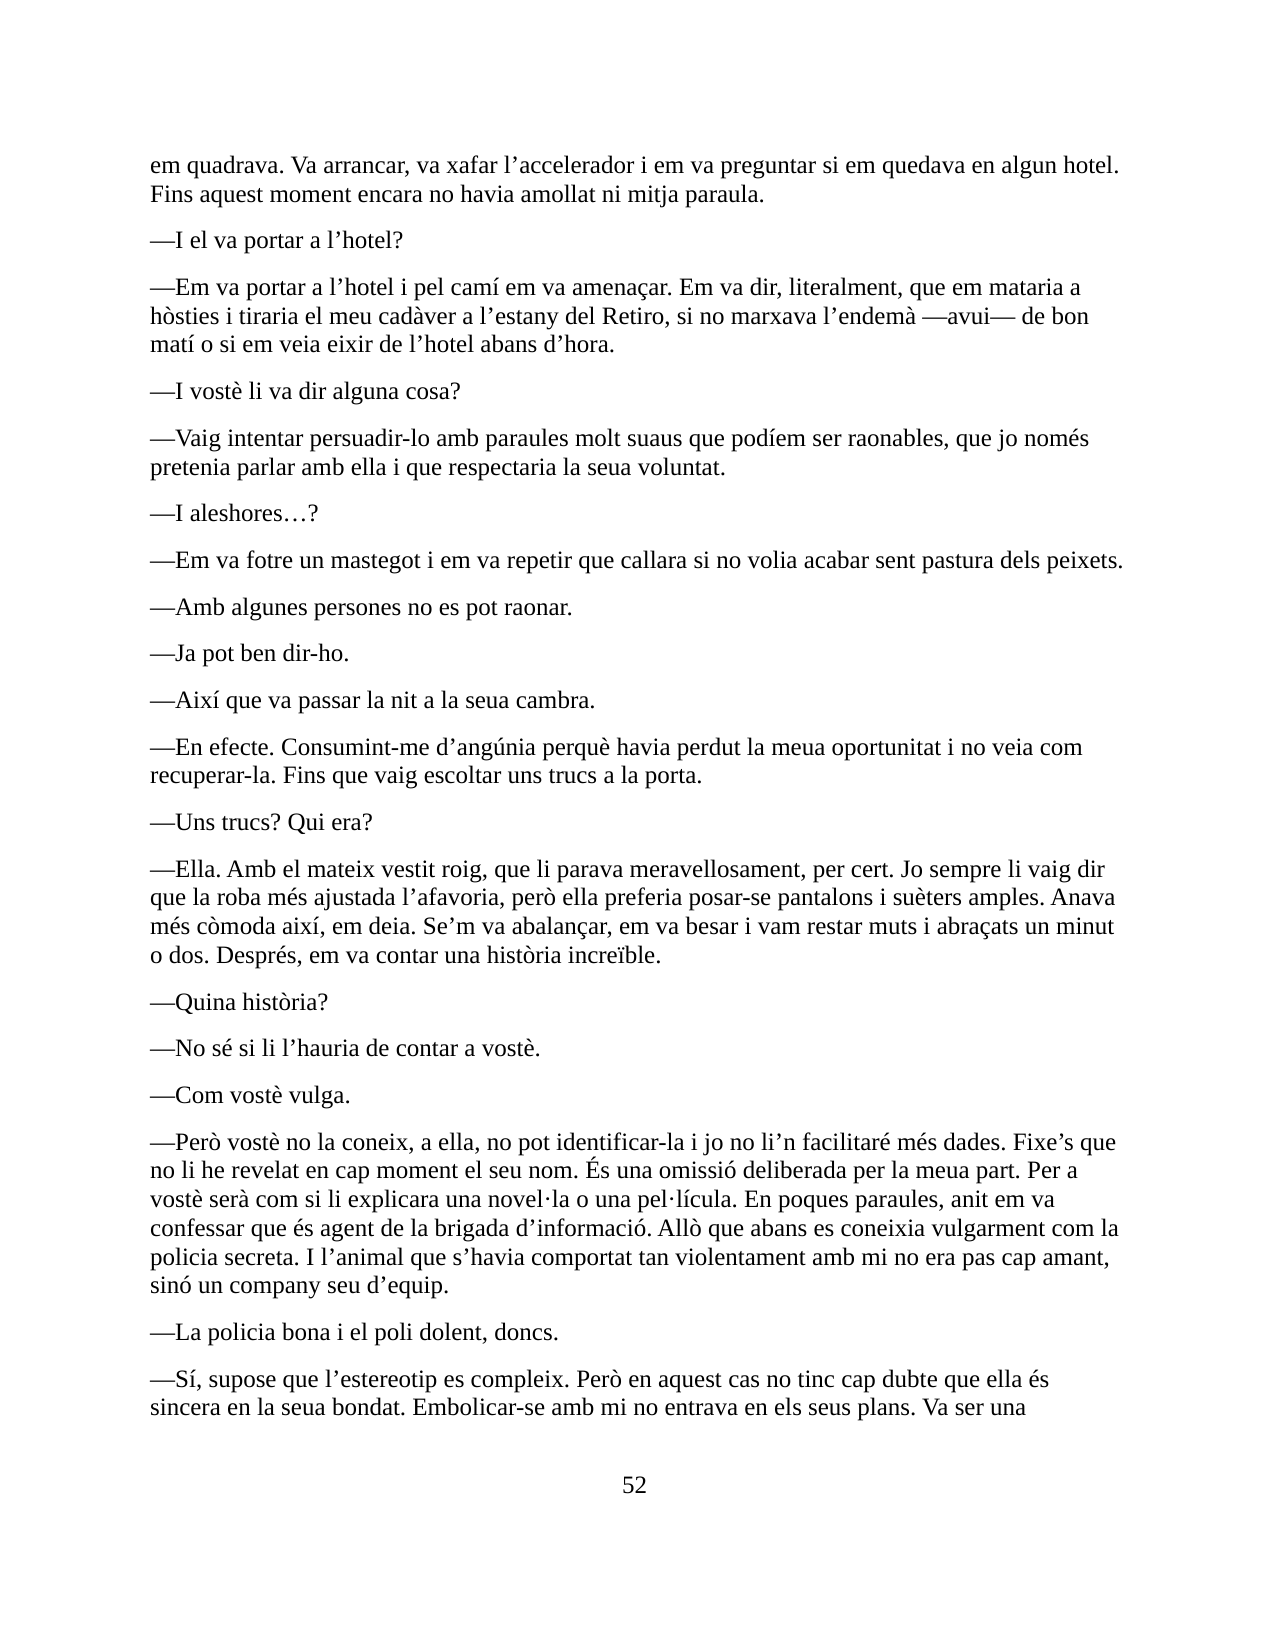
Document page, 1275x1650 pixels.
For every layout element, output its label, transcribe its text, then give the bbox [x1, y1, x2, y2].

text —Amb algunes persones no es pot raonar. [150, 592, 1125, 620]
text —Uns trucs? Qui era? [150, 807, 1125, 836]
text —En efecte. Consumint-me d’angúnia perquè havia perdut la meua oportunitat i no veia com recuperar-la. Fins que vaig escoltar uns trucs a la porta. [150, 732, 1125, 789]
text —Ja pot ben dir-ho. [150, 638, 1125, 667]
text —La policia bona i el poli dolent, doncs. [150, 1317, 1125, 1346]
text —I el va portar a l’hotel? [150, 225, 1125, 254]
text —No sé si li l’hauria de contar a vostè. [150, 1033, 1125, 1062]
text —Em va portar a l’hotel i pel camí em va amenaçar. Em va dir, literalment, que em mataria a hòsties i tiraria el meu cadàver a l’estany del Retiro, si no marxava l’endemà —avui— de bon matí o si em veia eixir de l’hotel abans d’hora. [150, 272, 1125, 358]
text —Quina història? [150, 987, 1125, 1015]
text —Ella. Amb el mateix vestit roig, que li parava meravellosament, per cert. Jo sempre li vaig dir que la roba més ajustada l’afavoria, però ella preferia posar-se pantalons i suèters amples. Anava més còmoda així, em deia. Se’m va abalançar, em va besar i vam restar muts i abraçats un minut o dos. Després, em va contar una història increïble. [150, 854, 1125, 969]
text —Sí, supose que l’estereotip es compleix. Però en aquest cas no tinc cap dubte que ella és sincera en la seua bondat. Embolicar-se amb mi no entrava en els seus plans. Va ser una [150, 1364, 1125, 1421]
text em quadrava. Va arrancar, va xafar l’accelerador i em va preguntar si em quedava en algun hotel. Fins aquest moment encara no havia amollat ni mitja paraula. [150, 150, 1125, 207]
text —Vaig intentar persuadir-lo amb paraules molt suaus que podíem ser raonables, que jo només pretenia parlar amb ella i que respectaria la seua voluntat. [150, 423, 1125, 480]
text —Però vostè no la coneix, a ella, no pot identificar-la i jo no li’n facilitaré més dades. Fixe’s que no li he revelat en cap moment el seu nom. És una omissió deliberada per la meua part. Per a vostè serà com si li explicara una novel·la o una pel·lícula. En poques paraules, anit em va confessar que és agent de la brigada d’informació. Allò que abans es coneixia vulgarment com la policia secreta. I l’animal que s’havia comportat tan violentament amb mi no era pas cap amant, sinó un company seu d’equip. [150, 1127, 1125, 1299]
text —I aleshores…? [150, 498, 1125, 527]
text —I vostè li va dir alguna cosa? [150, 376, 1125, 405]
text —Així que va passar la nit a la seua cambra. [150, 685, 1125, 714]
text —Em va fotre un mastegot i em va repetir que callara si no volia acabar sent pastura dels peixets. [150, 545, 1125, 574]
text —Com vostè vulga. [150, 1080, 1125, 1109]
